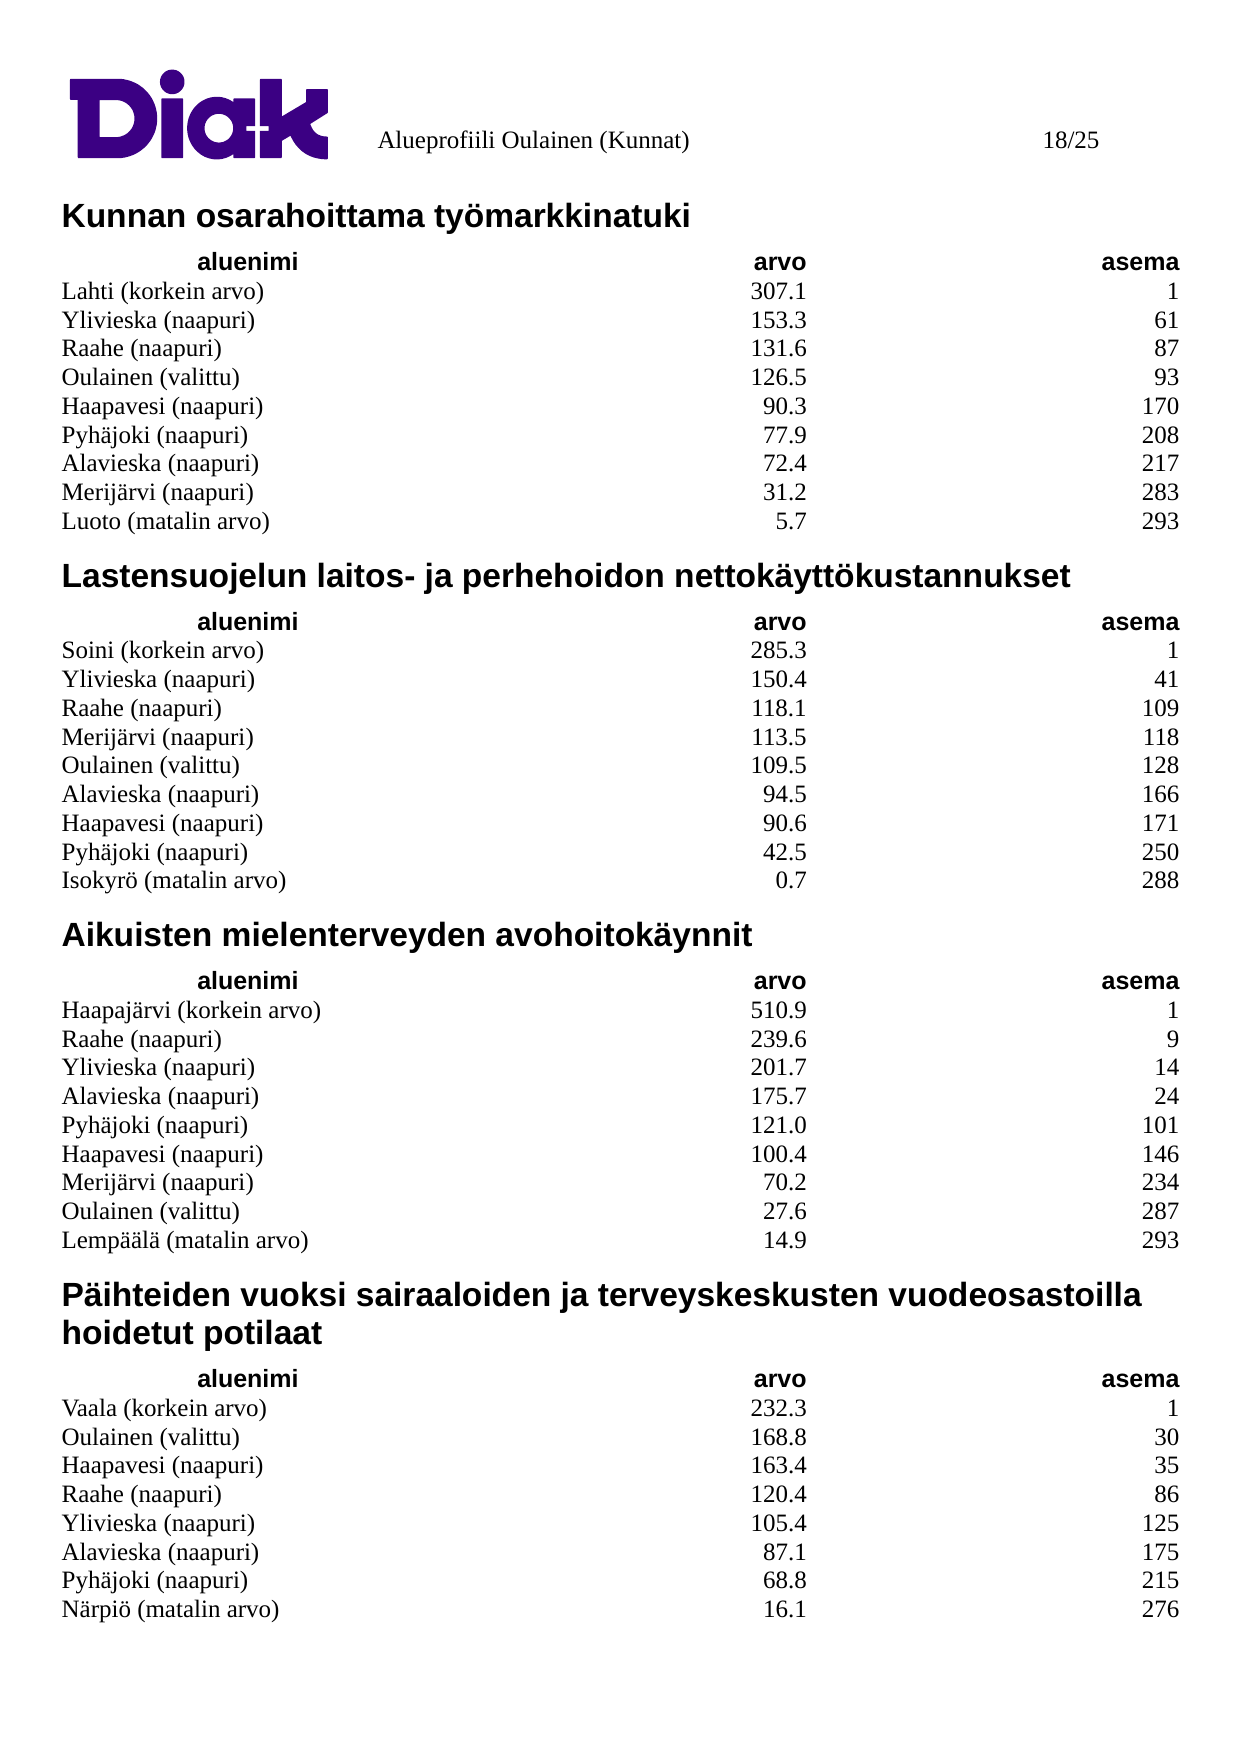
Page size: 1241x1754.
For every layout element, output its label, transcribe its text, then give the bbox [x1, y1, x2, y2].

subtitle Lastensuojelun laitos- ja perhehoidon nettokäyttökustannukset [61, 556, 1179, 594]
table_cell 510.9 [434, 995, 806, 1024]
table_cell Alavieska (naapuri) [61, 1081, 434, 1110]
table_cell 118 [806, 722, 1179, 751]
table_cell 14 [806, 1053, 1179, 1081]
table_cell Ylivieska (naapuri) [61, 1053, 434, 1081]
table_cell 68.8 [434, 1566, 806, 1594]
table_cell Raahe (naapuri) [61, 693, 434, 722]
table_cell 27.6 [434, 1196, 806, 1225]
table_cell 217 [806, 449, 1179, 477]
table_cell 9 [806, 1024, 1179, 1052]
table_cell Pyhäjoki (naapuri) [61, 1110, 434, 1139]
table_cell Soini (korkein arvo) [61, 636, 434, 664]
table_cell 1 [806, 276, 1179, 305]
table_cell Isokyrö (matalin arvo) [61, 866, 434, 894]
table_cell Alavieska (naapuri) [61, 449, 434, 477]
table_cell 201.7 [434, 1053, 806, 1081]
table_cell 283 [806, 477, 1179, 506]
table_cell 90.6 [434, 808, 806, 837]
table_cell 285.3 [434, 636, 806, 664]
table_cell 87.1 [434, 1537, 806, 1566]
table_cell Ylivieska (naapuri) [61, 305, 434, 333]
table_cell 125 [806, 1508, 1179, 1537]
table_cell 170 [806, 391, 1179, 420]
table_cell Haapavesi (naapuri) [61, 1139, 434, 1167]
table_cell 287 [806, 1196, 1179, 1225]
table_cell Alavieska (naapuri) [61, 1537, 434, 1566]
table_cell 121.0 [434, 1110, 806, 1139]
table_cell Alavieska (naapuri) [61, 779, 434, 808]
table_cell Haapavesi (naapuri) [61, 808, 434, 837]
table_cell Raahe (naapuri) [61, 1479, 434, 1508]
table_cell 101 [806, 1110, 1179, 1139]
table_cell 146 [806, 1139, 1179, 1167]
table_header asema [806, 966, 1179, 995]
table_cell 131.6 [434, 334, 806, 362]
table_cell 100.4 [434, 1139, 806, 1167]
table_cell Lempäälä (matalin arvo) [61, 1225, 434, 1254]
table_cell 153.3 [434, 305, 806, 333]
table_cell 307.1 [434, 276, 806, 305]
table_cell 1 [806, 1393, 1179, 1422]
table_cell 293 [806, 1225, 1179, 1254]
subtitle Kunnan osarahoittama työmarkkinatuki [61, 196, 1179, 235]
table_cell Raahe (naapuri) [61, 334, 434, 362]
table_header asema [806, 607, 1179, 636]
table_cell 94.5 [434, 779, 806, 808]
table_cell 42.5 [434, 837, 806, 866]
table_cell 168.8 [434, 1422, 806, 1451]
table_cell 163.4 [434, 1451, 806, 1479]
table_cell 234 [806, 1168, 1179, 1196]
table_cell Ylivieska (naapuri) [61, 1508, 434, 1537]
table_cell 126.5 [434, 362, 806, 391]
table_cell Luoto (matalin arvo) [61, 506, 434, 535]
table_header aluenimi [61, 607, 434, 636]
table_cell 293 [806, 506, 1179, 535]
table_cell Ylivieska (naapuri) [61, 664, 434, 693]
table_cell 175 [806, 1537, 1179, 1566]
table_cell 113.5 [434, 722, 806, 751]
table_cell 93 [806, 362, 1179, 391]
table_cell 1 [806, 636, 1179, 664]
table_cell 250 [806, 837, 1179, 866]
table_cell 276 [806, 1594, 1179, 1623]
table_cell 70.2 [434, 1168, 806, 1196]
table_cell 61 [806, 305, 1179, 333]
table_cell Lahti (korkein arvo) [61, 276, 434, 305]
table_cell 105.4 [434, 1508, 806, 1537]
table_cell Merijärvi (naapuri) [61, 1168, 434, 1196]
table_cell Oulainen (valittu) [61, 751, 434, 779]
table_cell 288 [806, 866, 1179, 894]
table_cell 16.1 [434, 1594, 806, 1623]
table_cell 118.1 [434, 693, 806, 722]
table_cell 31.2 [434, 477, 806, 506]
table_cell 109 [806, 693, 1179, 722]
table_cell 41 [806, 664, 1179, 693]
subtitle Päihteiden vuoksi sairaaloiden ja terveyskeskusten vuodeosastoilla hoidetut potilaat [61, 1274, 1179, 1352]
table_cell Haapajärvi (korkein arvo) [61, 995, 434, 1024]
table_cell 72.4 [434, 449, 806, 477]
table_header aluenimi [61, 1364, 434, 1393]
table_cell 171 [806, 808, 1179, 837]
table_header aluenimi [61, 247, 434, 276]
table_cell 215 [806, 1566, 1179, 1594]
table_cell 24 [806, 1081, 1179, 1110]
table_cell 109.5 [434, 751, 806, 779]
table_cell Merijärvi (naapuri) [61, 722, 434, 751]
table_cell Raahe (naapuri) [61, 1024, 434, 1052]
table_cell Pyhäjoki (naapuri) [61, 837, 434, 866]
table_cell Pyhäjoki (naapuri) [61, 420, 434, 448]
table_cell Oulainen (valittu) [61, 1196, 434, 1225]
table_cell 128 [806, 751, 1179, 779]
table_cell Haapavesi (naapuri) [61, 391, 434, 420]
table_header arvo [434, 247, 806, 276]
table_cell Merijärvi (naapuri) [61, 477, 434, 506]
table_cell 77.9 [434, 420, 806, 448]
table_cell 87 [806, 334, 1179, 362]
table_header arvo [434, 966, 806, 995]
table_cell 175.7 [434, 1081, 806, 1110]
table_cell 232.3 [434, 1393, 806, 1422]
table_cell 120.4 [434, 1479, 806, 1508]
table_cell 239.6 [434, 1024, 806, 1052]
subtitle Aikuisten mielenterveyden avohoitokäynnit [61, 915, 1179, 954]
table_cell 166 [806, 779, 1179, 808]
table_cell 1 [806, 995, 1179, 1024]
table_header asema [806, 247, 1179, 276]
table_header aluenimi [61, 966, 434, 995]
table_cell 35 [806, 1451, 1179, 1479]
table_cell 14.9 [434, 1225, 806, 1254]
table_cell 0.7 [434, 866, 806, 894]
table_cell 90.3 [434, 391, 806, 420]
table_cell Oulainen (valittu) [61, 362, 434, 391]
table_cell 5.7 [434, 506, 806, 535]
table_cell Oulainen (valittu) [61, 1422, 434, 1451]
table_cell Haapavesi (naapuri) [61, 1451, 434, 1479]
table_header arvo [434, 1364, 806, 1393]
table_cell 208 [806, 420, 1179, 448]
table_cell Närpiö (matalin arvo) [61, 1594, 434, 1623]
table_header arvo [434, 607, 806, 636]
table_cell 30 [806, 1422, 1179, 1451]
table_cell Vaala (korkein arvo) [61, 1393, 434, 1422]
table_cell 86 [806, 1479, 1179, 1508]
table_cell Pyhäjoki (naapuri) [61, 1566, 434, 1594]
table_header asema [806, 1364, 1179, 1393]
table_cell 150.4 [434, 664, 806, 693]
